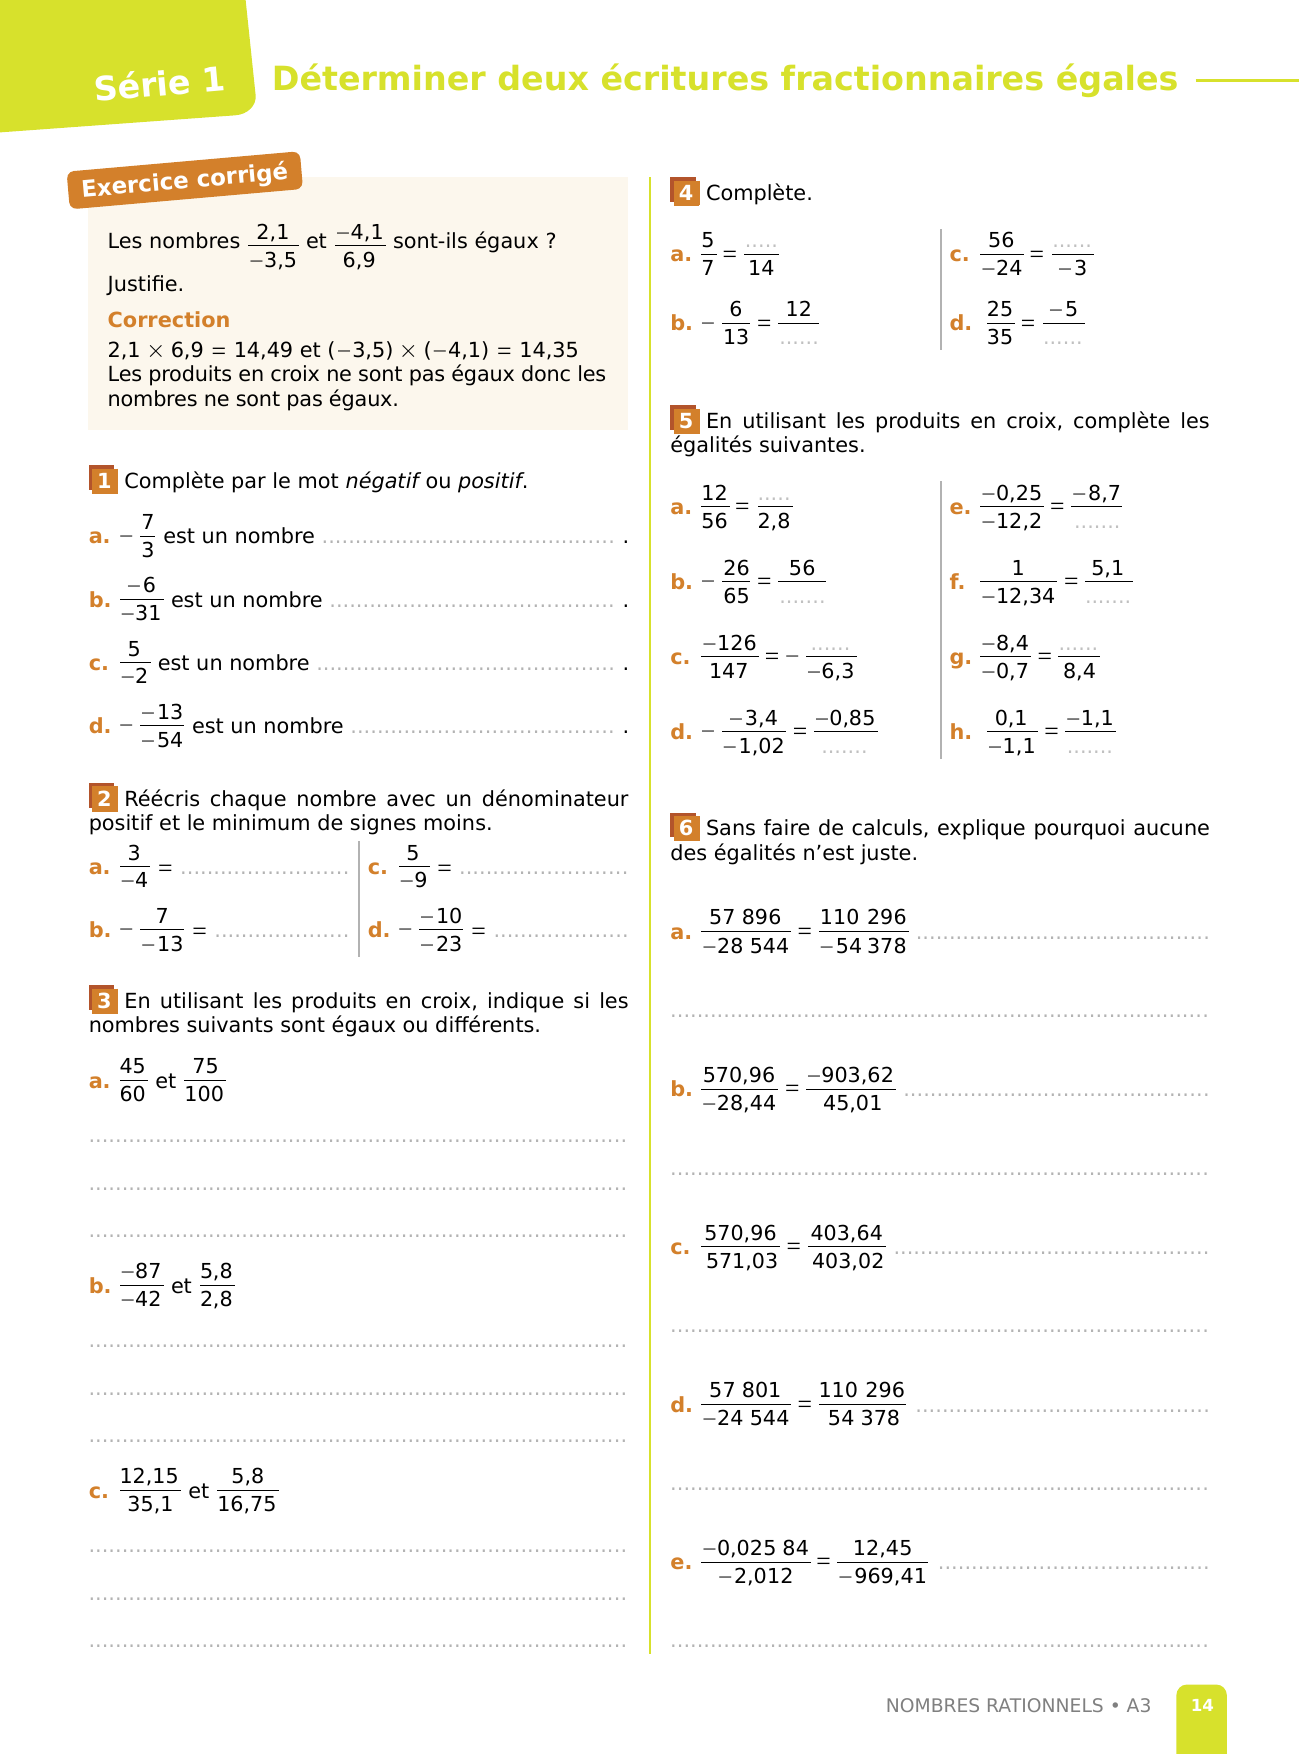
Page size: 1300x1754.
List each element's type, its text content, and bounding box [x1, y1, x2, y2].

list et [88, 1055, 629, 1106]
list  [368, 904, 629, 956]
subtitle Complète par le mot négatif ou positif. [114, 465, 629, 493]
text 2,1 × 6,9  14,49 et (−3,5) × (−4,1)  14,35 [107, 338, 609, 362]
list et [88, 1465, 629, 1516]
list est un nombre . [88, 511, 629, 562]
text Les nombres et sont-ils égaux ? [107, 220, 609, 272]
subtitle Complète. [696, 177, 1211, 205]
text Les produits en croix ne sont pas égaux donc les nombres ne sont pas égaux. [107, 362, 609, 411]
list est un nombre . [88, 637, 629, 688]
list  [88, 841, 350, 892]
text Justifie. [107, 272, 609, 296]
subtitle Réécris chaque nombre avec un dénominateur positif et le minimum de signes moins. [88, 783, 629, 835]
list  [88, 904, 350, 956]
list et [88, 1260, 629, 1311]
list est un nombre . [88, 574, 629, 625]
subtitle En utilisant les produits en croix, complète les égalités suivantes. [670, 405, 1211, 458]
subtitle En utilisant les produits en croix, indique si les nombres suivants sont égaux ou différents. [88, 985, 629, 1037]
list est un nombre . [88, 700, 629, 752]
subtitle Sans faire de calculs, explique pourquoi aucune des égalités n’est juste. [670, 813, 1211, 865]
text Correction [107, 308, 609, 332]
list  [368, 841, 629, 892]
